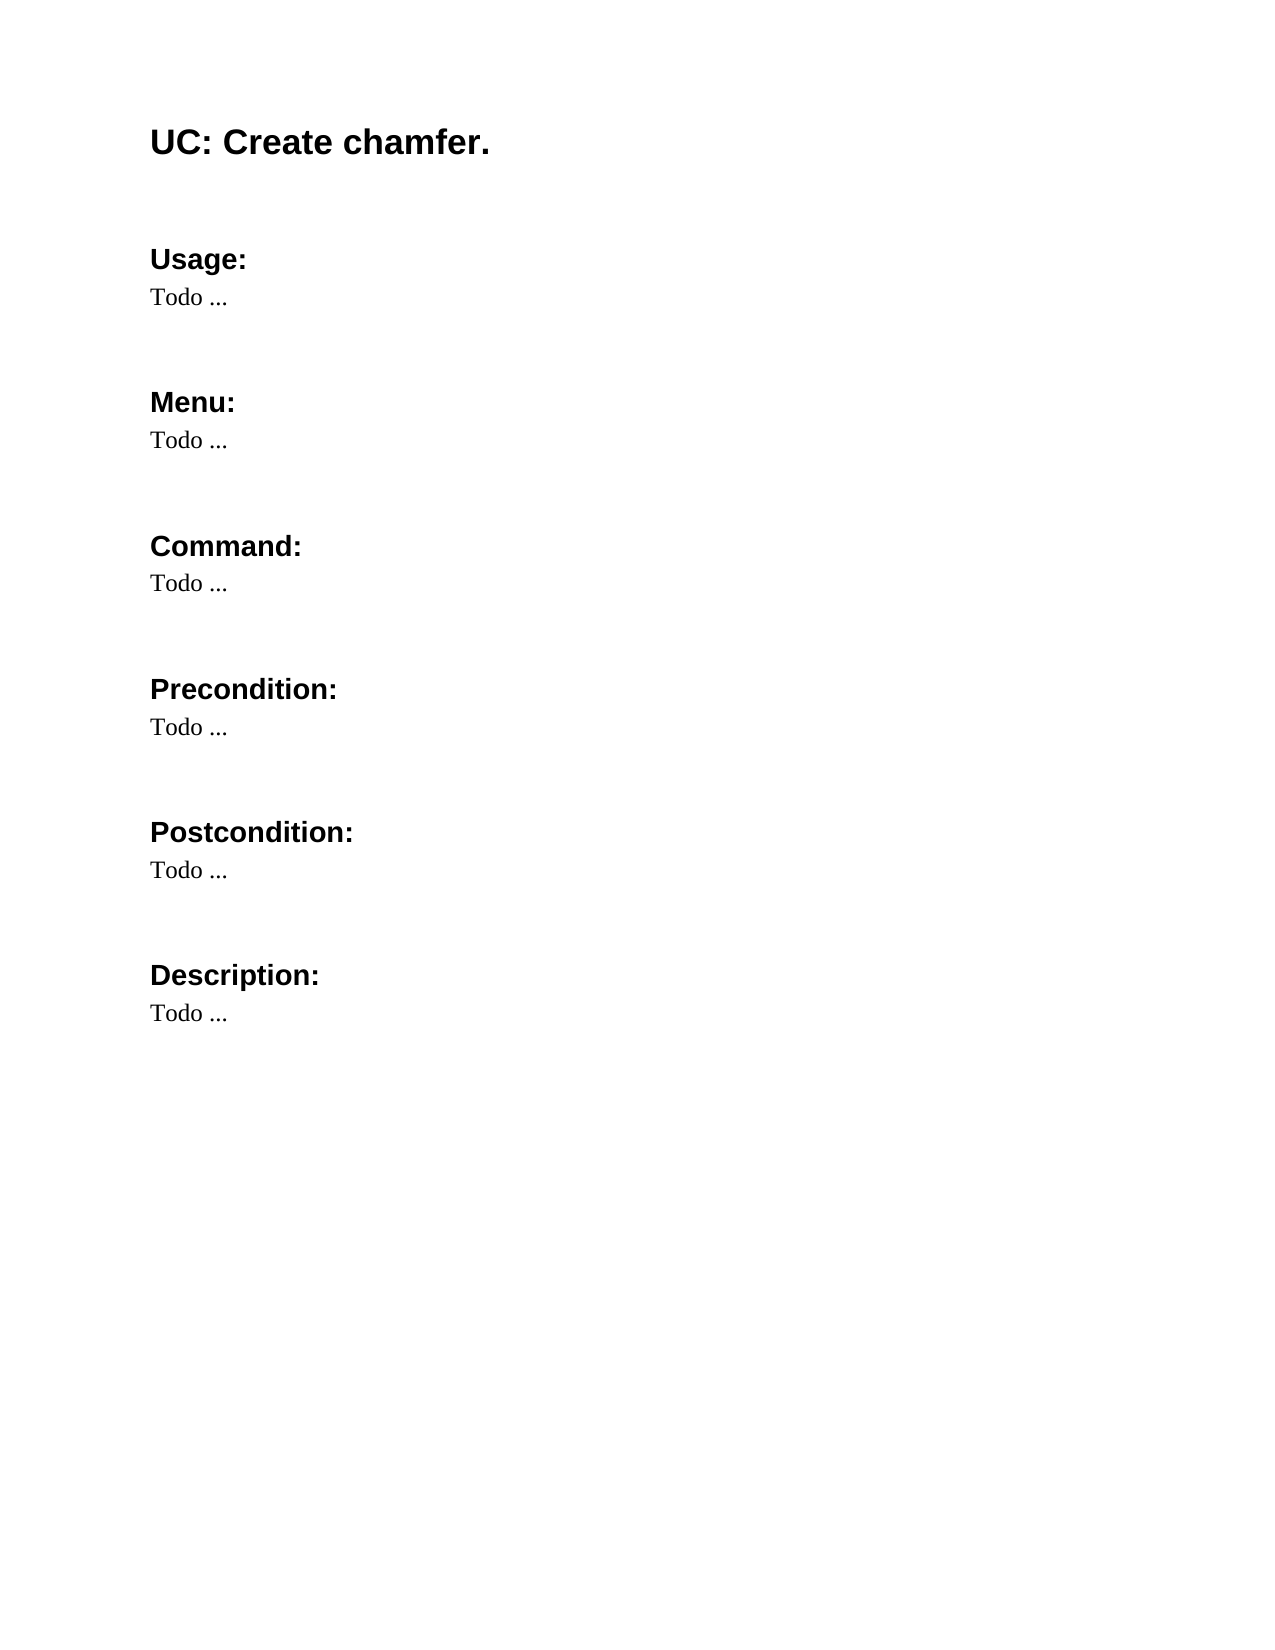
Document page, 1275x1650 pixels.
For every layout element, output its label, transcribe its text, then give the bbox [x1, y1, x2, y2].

subtitle Command: [150, 529, 1125, 562]
subtitle Usage: [150, 242, 1125, 276]
text Todo ... [150, 568, 1125, 597]
subtitle Menu: [150, 386, 1125, 419]
subtitle Description: [150, 958, 1125, 992]
text Todo ... [150, 998, 1125, 1027]
text Todo ... [150, 282, 1125, 311]
text Todo ... [150, 712, 1125, 740]
subtitle UC: Create chamfer. [150, 121, 1125, 162]
text Todo ... [150, 425, 1125, 454]
subtitle Precondition: [150, 672, 1125, 705]
subtitle Postcondition: [150, 815, 1125, 848]
text Todo ... [150, 855, 1125, 883]
